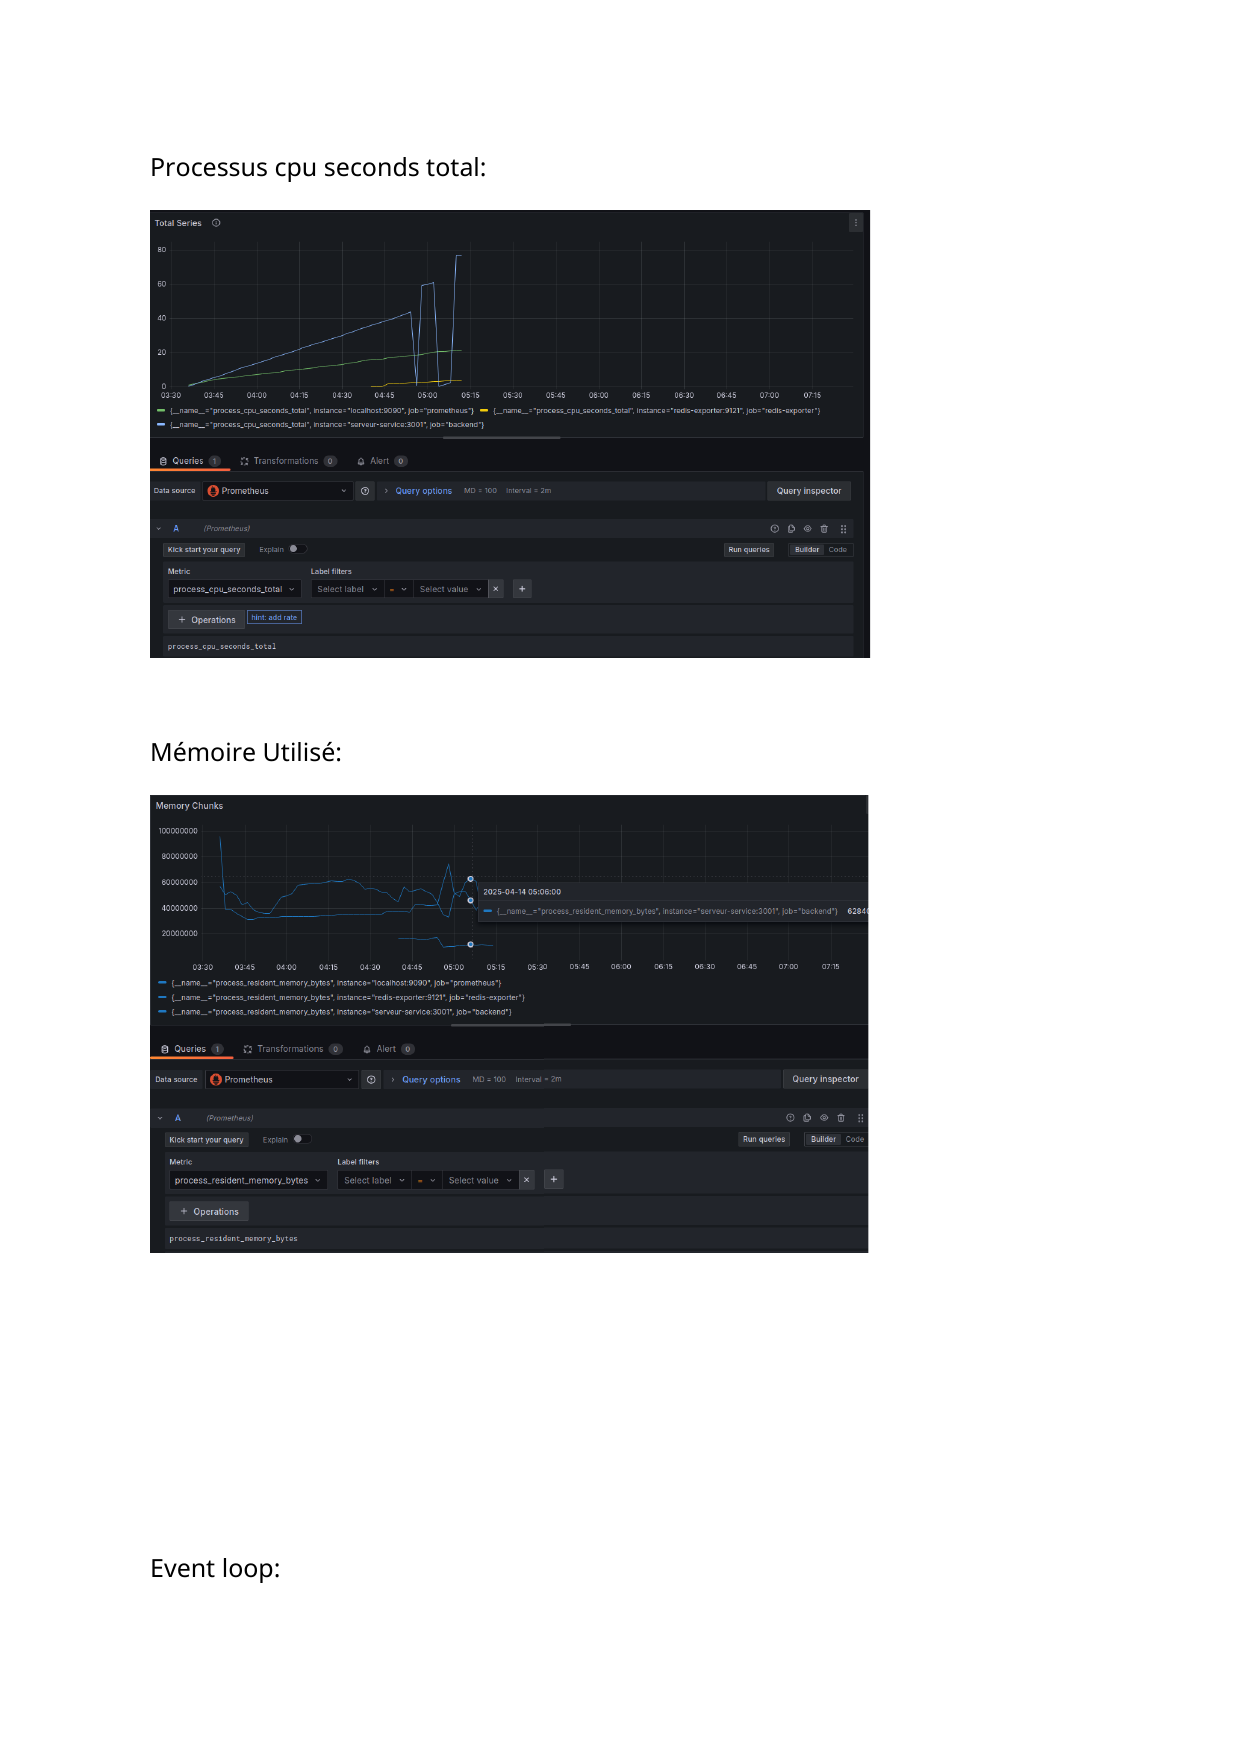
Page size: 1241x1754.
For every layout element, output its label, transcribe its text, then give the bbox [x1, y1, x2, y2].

text Event loop: [150, 1551, 1090, 1584]
text Processus cpu seconds total: [150, 150, 1090, 658]
text Mémoire Utilisé: [150, 734, 1090, 1253]
